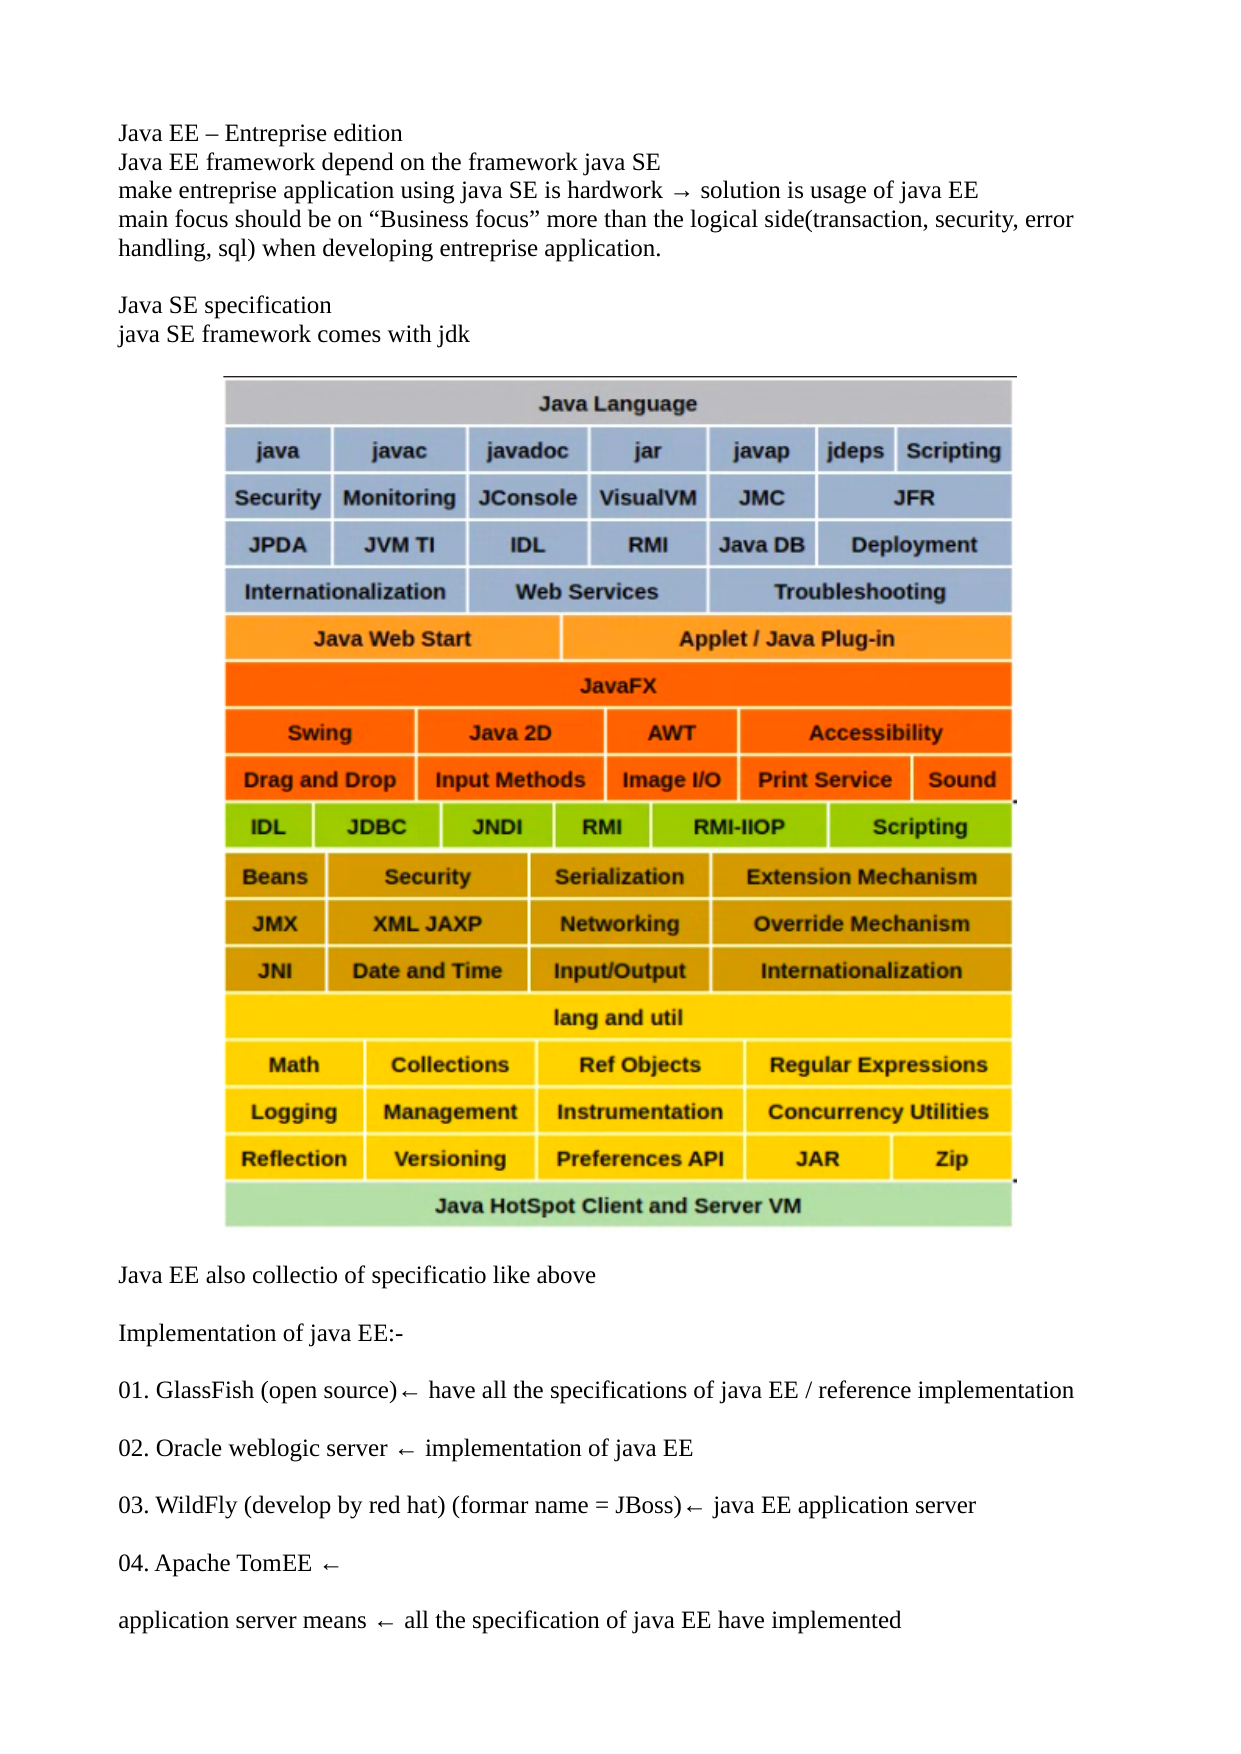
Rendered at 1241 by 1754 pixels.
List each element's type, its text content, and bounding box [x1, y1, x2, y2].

text 01. GlassFish (open source)← have all the specifications of java EE / reference implementation [118, 1375, 1122, 1404]
text Java EE also collectio of specificatio like above [118, 1260, 1122, 1289]
picture [223, 376, 1017, 1232]
text java SE framework comes with jdk [118, 319, 1122, 348]
text 02. Oracle weblogic server ← implementation of java EE [118, 1433, 1122, 1462]
text application server means ← all the specification of java EE have implemented [118, 1605, 1122, 1634]
text make entreprise application using java SE is hardwork → solution is usage of java EE [118, 176, 1122, 204]
text 04. Apache TomEE ← [118, 1548, 1122, 1577]
text 03. WildFly (develop by red hat) (formar name = JBoss)← java EE application server [118, 1490, 1122, 1519]
text Java EE framework depend on the framework java SE [118, 147, 1122, 176]
text Implementation of java EE:- [118, 1318, 1122, 1347]
text Java SE specification [118, 291, 1122, 319]
text Java EE – Entreprise edition [118, 118, 1122, 147]
text main focus should be on “Business focus” more than the logical side(transaction, security, error handling, sql) when developing entreprise application. [118, 204, 1122, 262]
